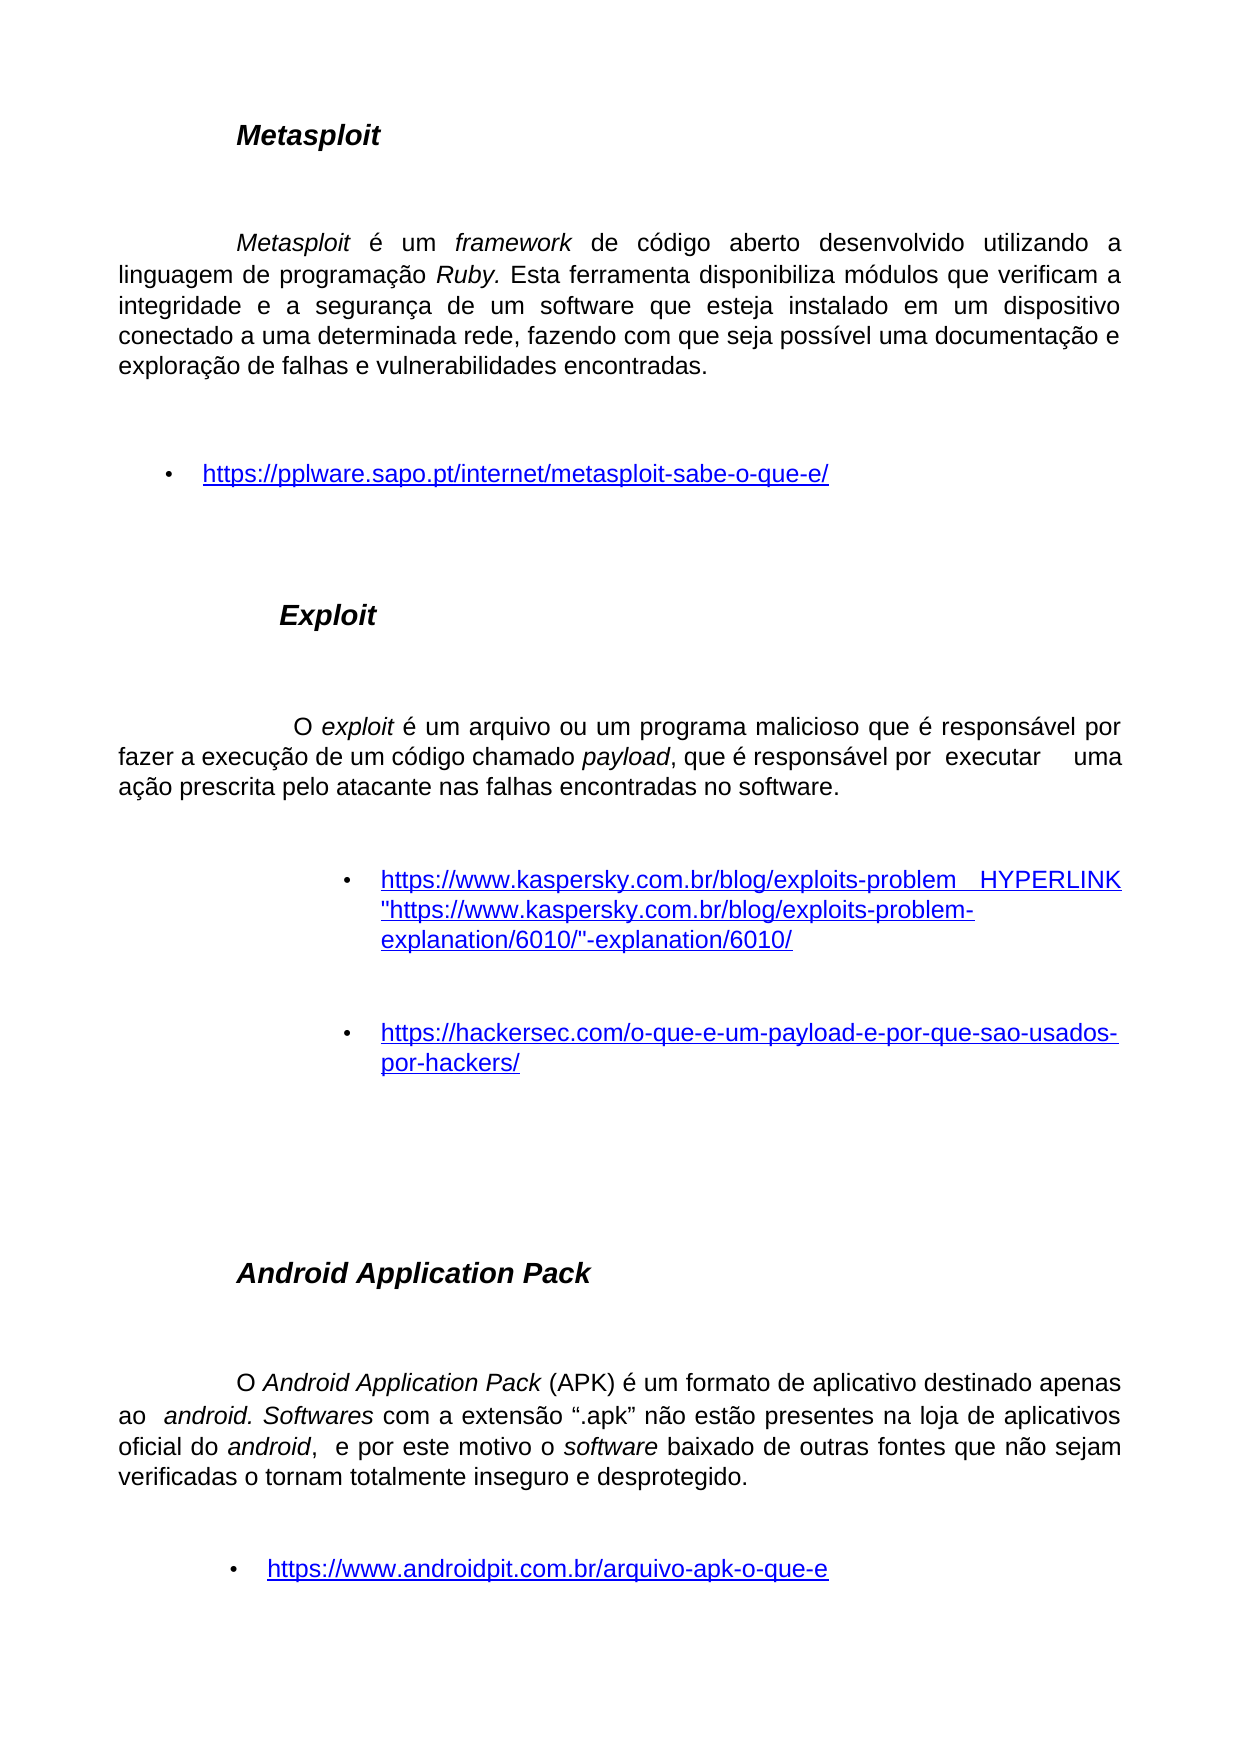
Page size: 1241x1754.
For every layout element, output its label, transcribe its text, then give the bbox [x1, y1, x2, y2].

list https://www.kaspersky.com.br/blog/exploits-problem HYPERLINK "https://www.kaspersky.com.br/blog/exploits-problem-explanation/6010/"-explanation/6010/ [343, 865, 1122, 954]
text Exploit [118, 598, 1122, 632]
list https://pplware.sapo.pt/internet/metasploit-sabe-o-que-e/ [165, 459, 1122, 488]
text O exploit é um arquivo ou um programa malicioso que é responsável por fazer a execução de um código chamado payload, que é responsável por executar uma ação prescrita pelo atacante nas falhas encontradas no software. [118, 712, 1122, 801]
list https://www.androidpit.com.br/arquivo-apk-o-que-e [229, 1554, 1122, 1583]
list https://hackersec.com/o-que-e-um-payload-e-por-que-sao-usados-por-hackers/ [343, 1018, 1122, 1077]
text Metasploit é um framework de código aberto desenvolvido utilizando a linguagem de programação Ruby. Esta ferramenta disponibiliza módulos que verificam a integridade e a segurança de um software que esteja instalado em um dispositivo conectado a uma determinada rede, fazendo com que seja possível uma documentação e exploração de falhas e vulnerabilidades encontradas. [118, 216, 1122, 379]
text Metasploit [118, 118, 1122, 152]
text O Android Application Pack (APK) é um formato de aplicativo destinado apenas ao android. Softwares com a extensão “.apk” não estão presentes na loja de aplicativos oficial do android, e por este motivo o software baixado de outras fontes que não sejam verificadas o tornam totalmente inseguro e desprotegido. [118, 1357, 1122, 1490]
text Android Application Pack [118, 1249, 1122, 1292]
